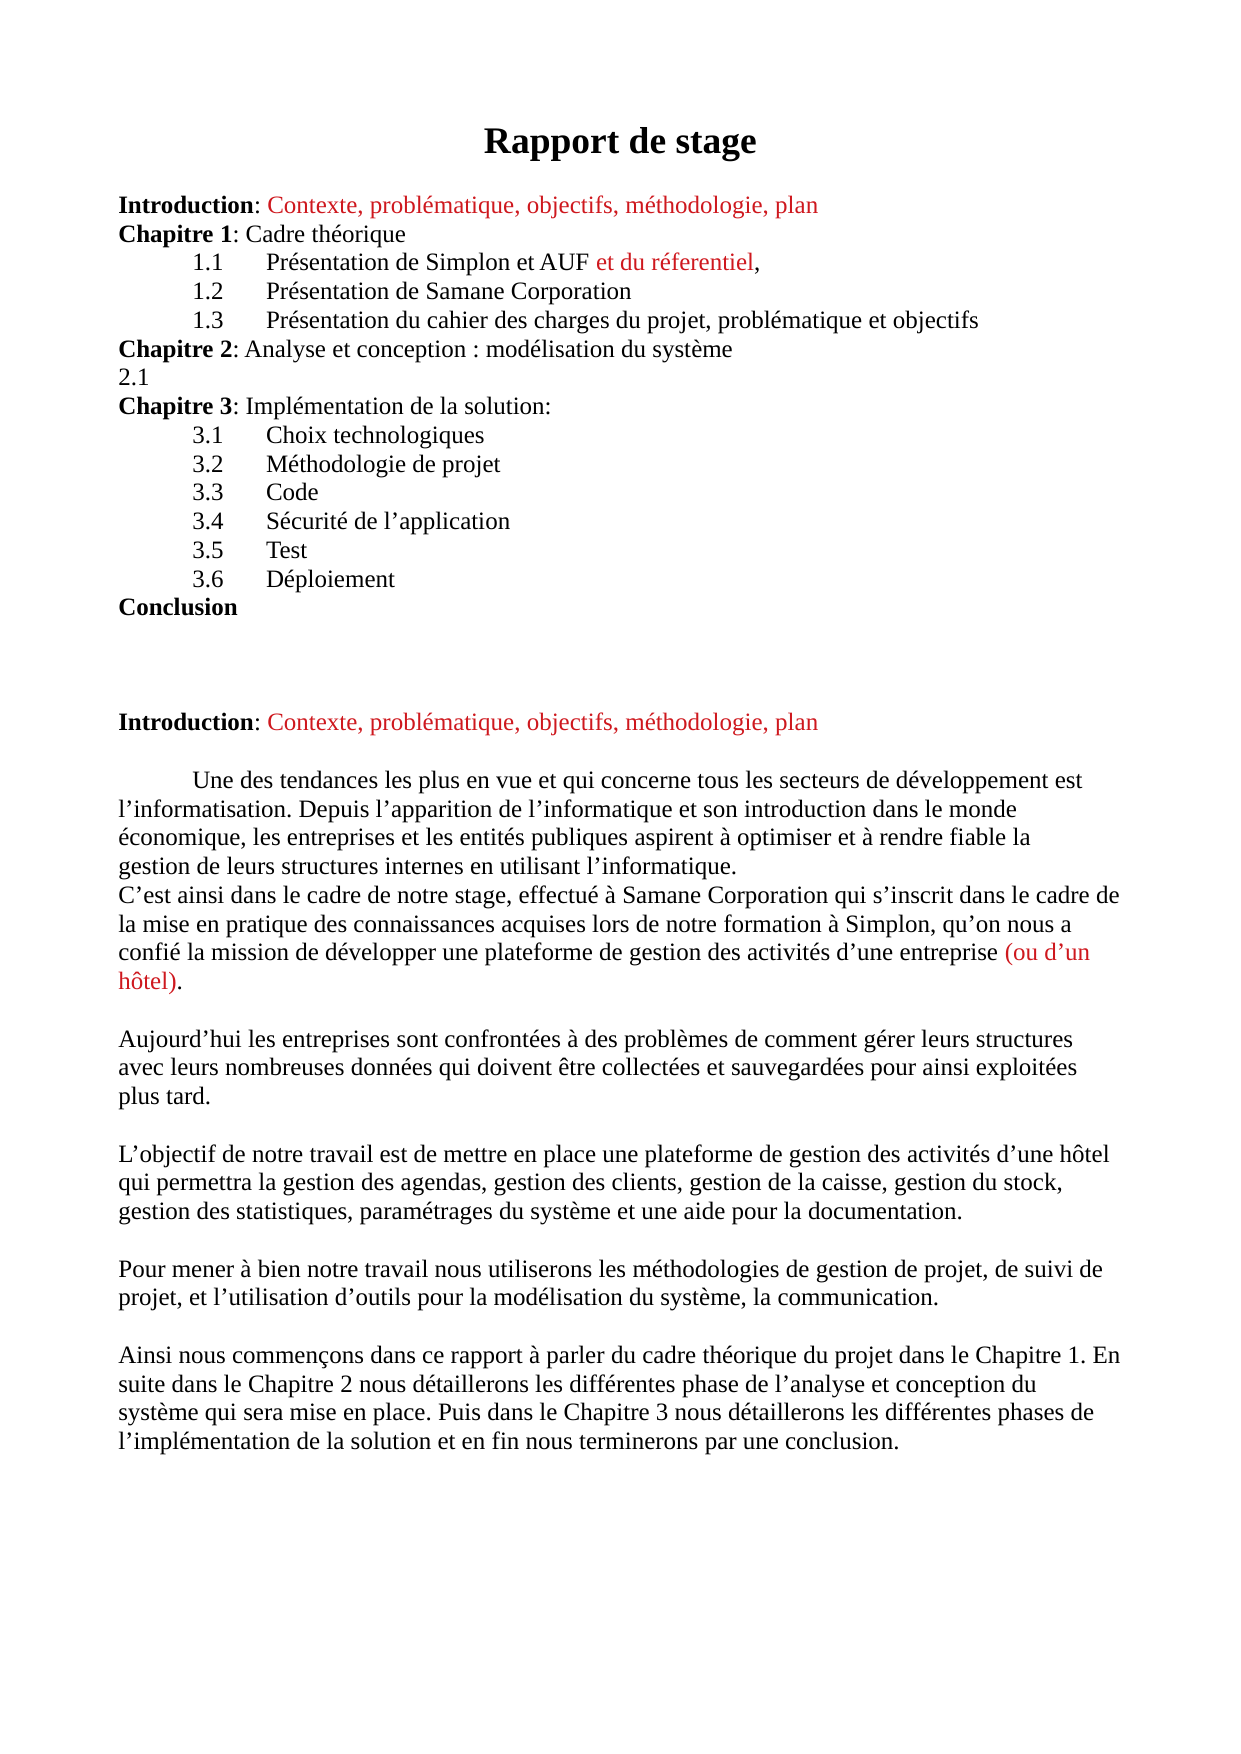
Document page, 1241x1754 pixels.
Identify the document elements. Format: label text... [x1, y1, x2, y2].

text Introduction: Contexte, problématique, objectifs, méthodologie, plan [118, 190, 1122, 219]
text 3.6 Déploiement [192, 564, 1122, 592]
text Une des tendances les plus en vue et qui concerne tous les secteurs de développement est [118, 765, 1122, 794]
text l’informatisation. Depuis l’apparition de l’informatique et son introduction dans le monde [118, 794, 1122, 822]
text Chapitre 3: Implémentation de la solution: [118, 391, 1122, 420]
text 2.1 [118, 362, 1122, 391]
text gestion de leurs structures internes en utilisant l’informatique. [118, 851, 1122, 880]
text L’objectif de notre travail est de mettre en place une plateforme de gestion des activités d’une hôtel qui permettra la gestion des agendas, gestion des clients, gestion de la caisse, gestion du stock, gestion des statistiques, paramétrages du système et une aide pour la documentation. [118, 1139, 1122, 1225]
text C’est ainsi dans le cadre de notre stage, effectué à Samane Corporation qui s’inscrit dans le cadre de la mise en pratique des connaissances acquises lors de notre formation à Simplon, qu’on nous a confié la mission de développer une plateforme de gestion des activités d’une entreprise (ou d’un hôtel). [118, 880, 1122, 995]
text 1.1 Présentation de Simplon et AUF et du réferentiel, [118, 247, 1122, 276]
text 1.3 Présentation du cahier des charges du projet, problématique et objectifs [118, 305, 1122, 334]
text Chapitre 1: Cadre théorique [118, 219, 1122, 247]
text économique, les entreprises et les entités publiques aspirent à optimiser et à rendre fiable la [118, 822, 1122, 851]
text 3.3 Code [192, 477, 1122, 506]
text Chapitre 2: Analyse et conception : modélisation du système [118, 334, 1122, 362]
text Aujourd’hui les entreprises sont confrontées à des problèmes de comment gérer leurs structures avec leurs nombreuses données qui doivent être collectées et sauvegardées pour ainsi exploitées plus tard. [118, 1024, 1122, 1110]
text 3.2 Méthodologie de projet [192, 449, 1122, 477]
text 3.5 Test [192, 535, 1122, 564]
text Introduction: Contexte, problématique, objectifs, méthodologie, plan [118, 707, 1122, 736]
text Conclusion [118, 592, 1122, 621]
text Pour mener à bien notre travail nous utiliserons les méthodologies de gestion de projet, de suivi de projet, et l’utilisation d’outils pour la modélisation du système, la communication. [118, 1254, 1122, 1311]
text Rapport de stage [118, 118, 1122, 161]
text 3.4 Sécurité de l’application [192, 506, 1122, 535]
text 3.1 Choix technologiques [192, 420, 1122, 449]
text 1.2 Présentation de Samane Corporation [118, 276, 1122, 305]
text Ainsi nous commençons dans ce rapport à parler du cadre théorique du projet dans le Chapitre 1. En suite dans le Chapitre 2 nous détaillerons les différentes phase de l’analyse et conception du système qui sera mise en place. Puis dans le Chapitre 3 nous détaillerons les différentes phases de l’implémentation de la solution et en fin nous terminerons par une conclusion. [118, 1340, 1122, 1455]
